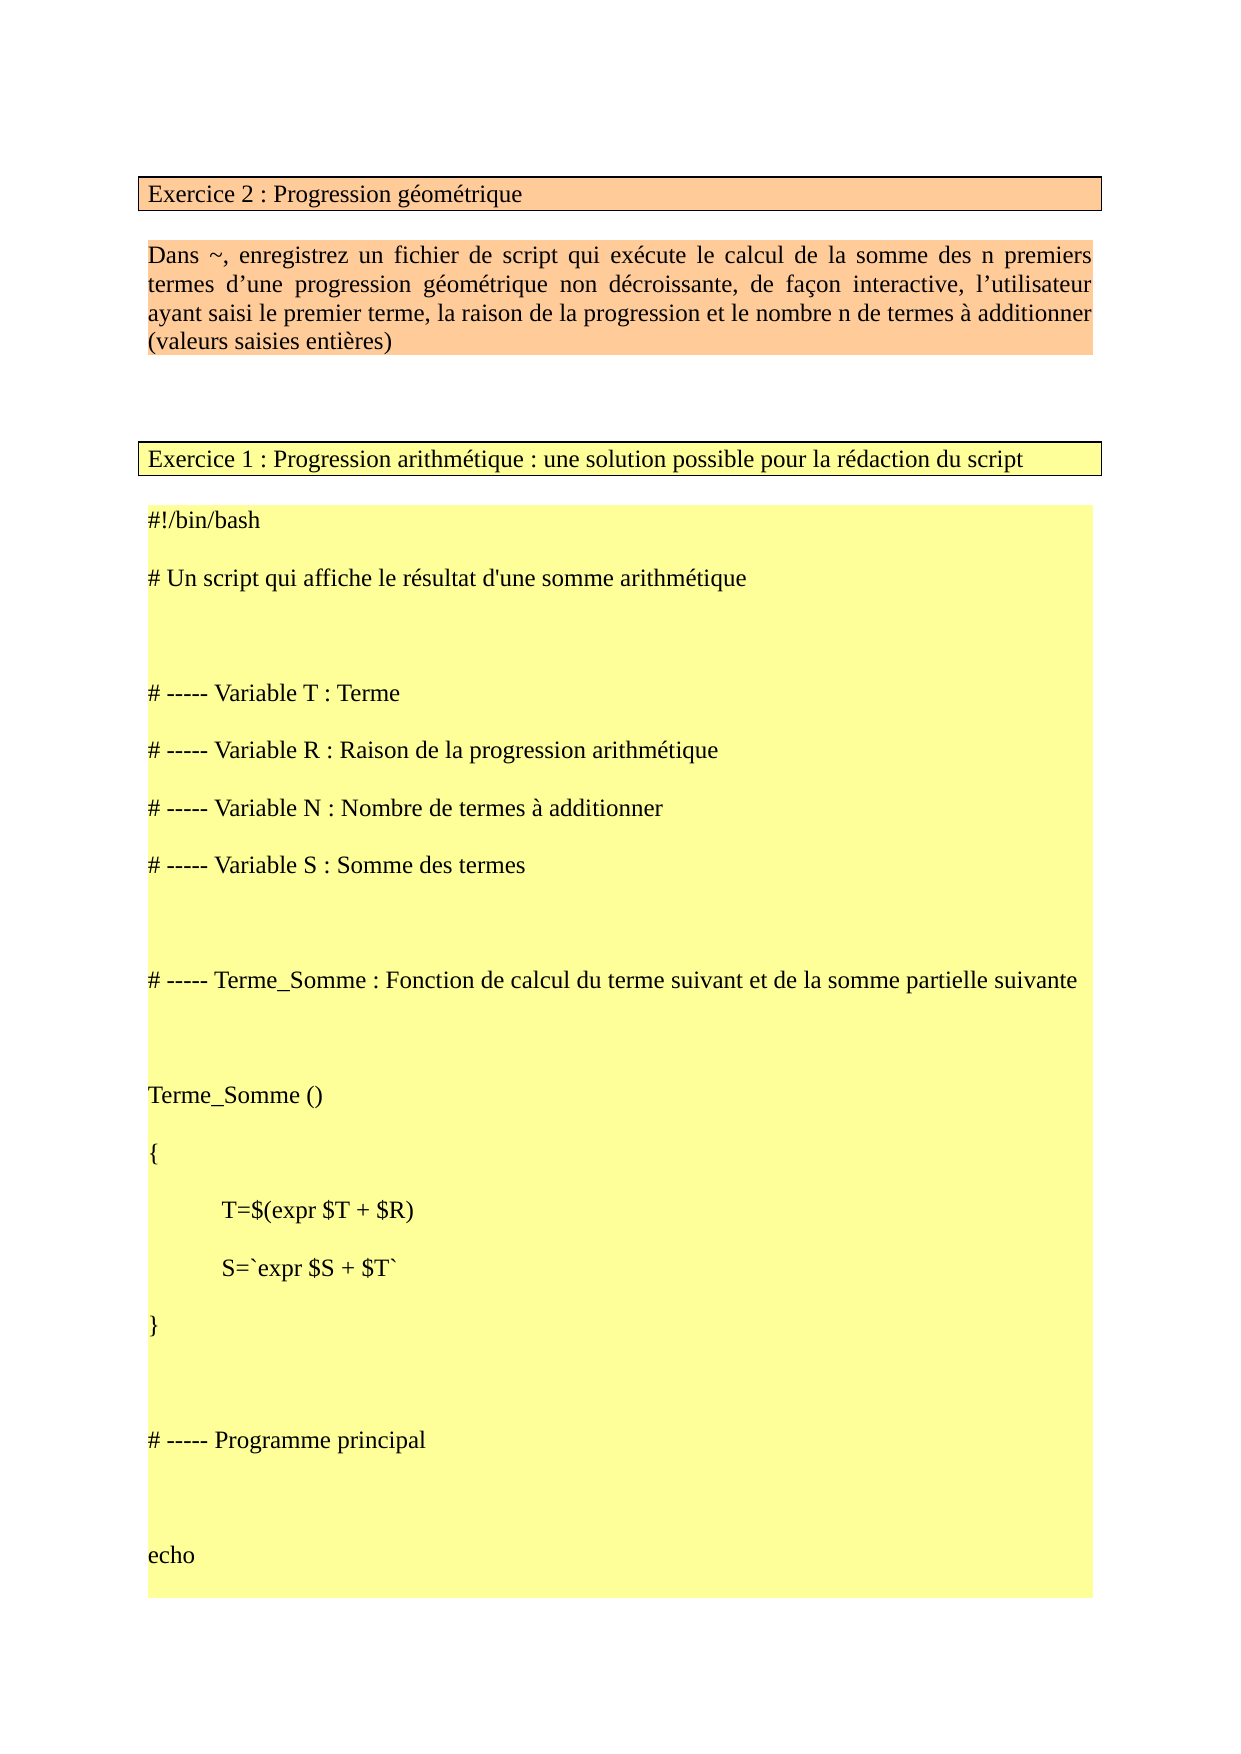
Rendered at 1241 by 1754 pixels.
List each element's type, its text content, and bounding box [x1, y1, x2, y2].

text # Un script qui affiche le résultat d'une somme arithmétique [148, 563, 1093, 591]
text echo [148, 1540, 1093, 1569]
text # ----- Terme_Somme : Fonction de calcul du terme suivant et de la somme partielle suivante [148, 965, 1093, 994]
text # ----- Variable T : Terme [148, 678, 1093, 706]
text Exercice 1 : Progression arithmétique : une solution possible pour la rédaction du script [139, 443, 1101, 475]
text Dans ~, enregistrez un fichier de script qui exécute le calcul de la somme des n premiers termes d’une progression géométrique non décroissante, de façon interactive, l’utilisateur ayant saisi le premier terme, la raison de la progression et le nombre n de termes à additionner (valeurs saisies entières) [148, 240, 1093, 355]
text Exercice 2 : Progression géométrique [139, 178, 1101, 210]
text Terme_Somme () [148, 1080, 1093, 1109]
text # ----- Programme principal [148, 1425, 1093, 1454]
text # ----- Variable N : Nombre de termes à additionner [148, 793, 1093, 821]
text #!/bin/bash [148, 505, 1093, 534]
text T=$(expr $T + $R) [148, 1195, 1093, 1224]
text # ----- Variable R : Raison de la progression arithmétique [148, 735, 1093, 764]
text S=`expr $S + $T` [148, 1253, 1093, 1281]
text { [148, 1138, 1093, 1166]
text # ----- Variable S : Somme des termes [148, 850, 1093, 879]
text } [148, 1310, 1093, 1339]
